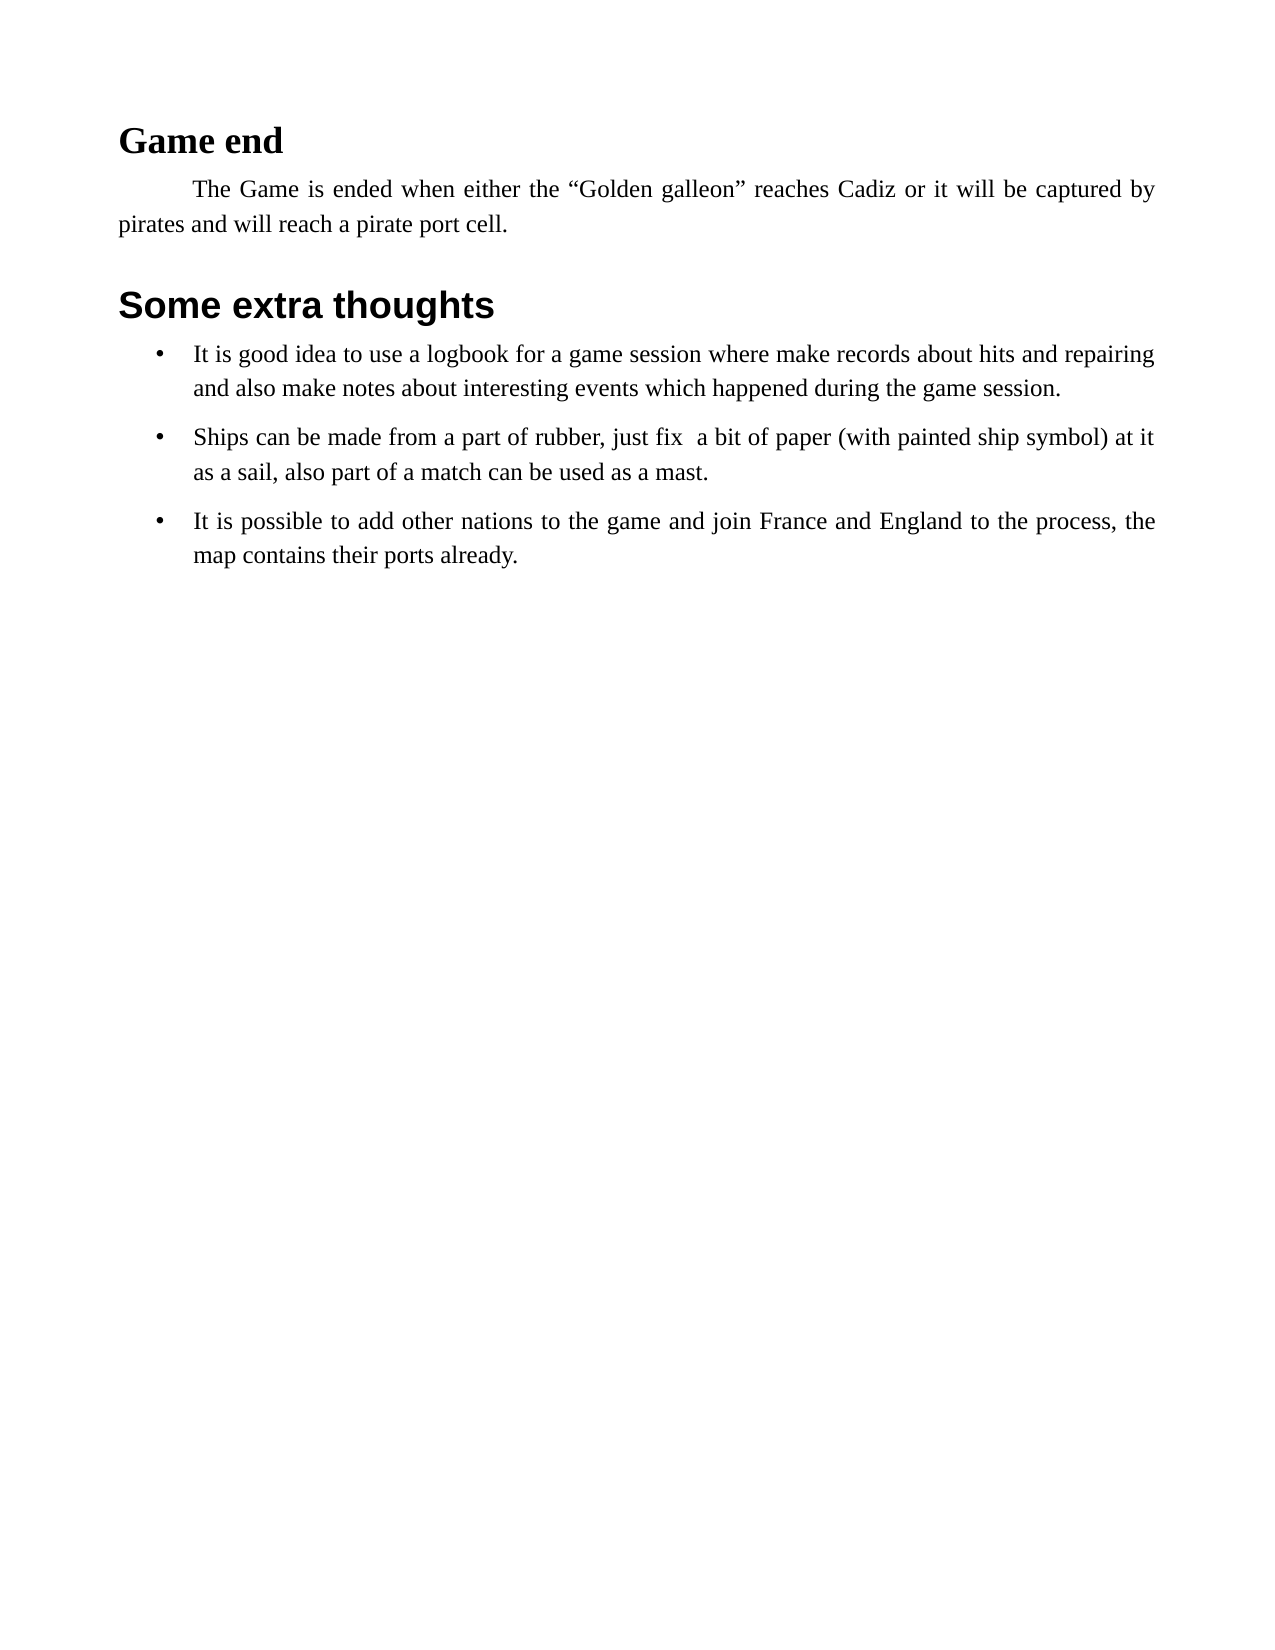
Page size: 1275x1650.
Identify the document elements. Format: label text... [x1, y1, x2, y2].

text The Game is ended when either the “Golden galleon” reaches Cadiz or it will be captured by pirates and will reach a pirate port cell. [118, 174, 1157, 237]
list It is good idea to use a logbook for a game session where make records about hits and repairing and also make notes about interesting events which happened during the game session. [156, 339, 1157, 402]
subtitle Some extra thoughts [118, 283, 1157, 326]
subtitle Game end [118, 118, 1157, 162]
list It is possible to add other nations to the game and join France and England to the process, the map contains their ports already. [156, 506, 1157, 569]
list Ships can be made from a part of rubber, just fix a bit of paper (with painted ship symbol) at it as a sail, also part of a match can be used as a mast. [156, 422, 1157, 486]
